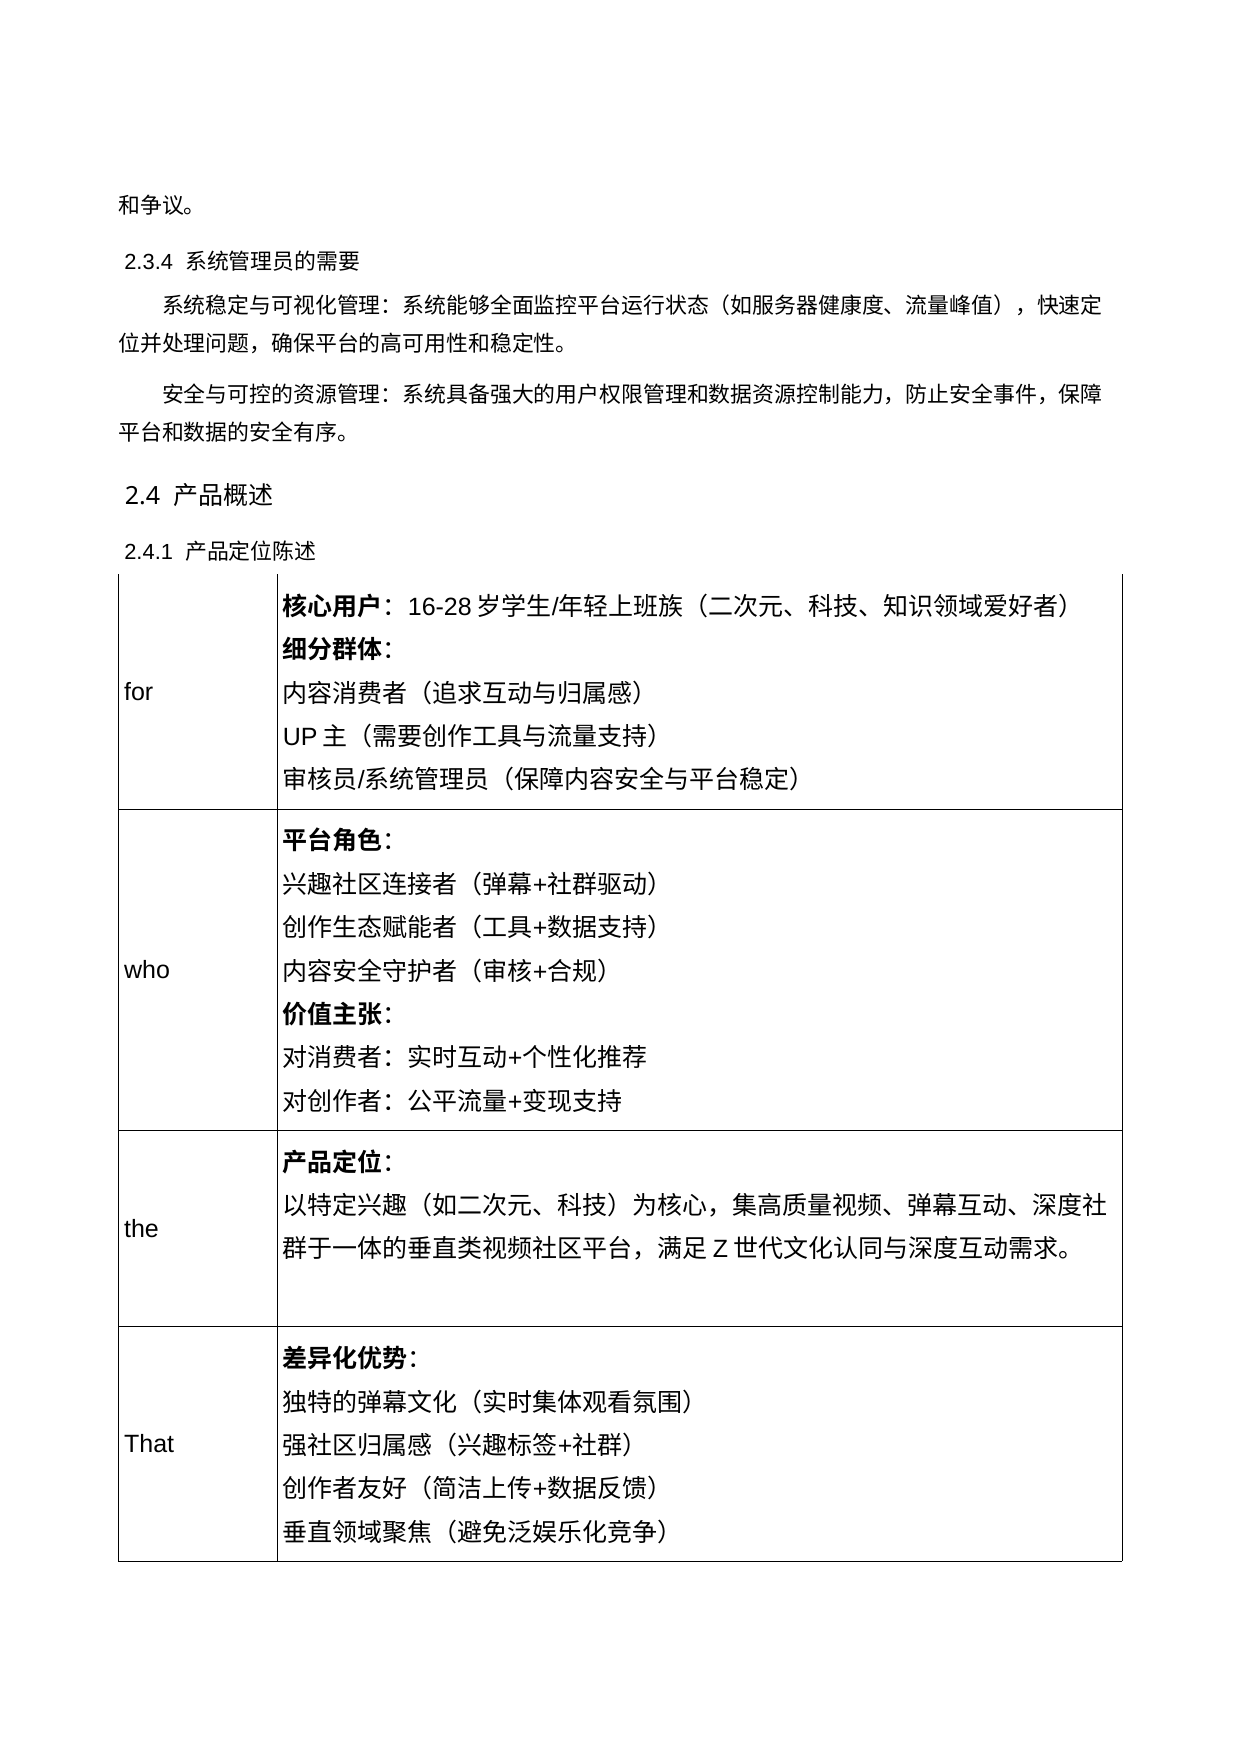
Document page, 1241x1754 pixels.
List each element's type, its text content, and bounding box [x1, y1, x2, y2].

table_cell That [119, 1327, 277, 1561]
text 系统稳定与可视化管理​：系统能够全面监控平台运行状态（如服务器健康度、流量峰值），快速定位并处理问题，确保平台的高可用性和稳定性。 [118, 288, 1122, 358]
table_header for [119, 574, 277, 808]
subtitle 产品定位陈述 [118, 531, 1122, 567]
table_cell 差异化优势： 独特的弹幕文化（实时集体观看氛围） 强社区归属感（兴趣标签+社群） 创作者友好（简洁上传+数据反馈） 垂直领域聚焦（避免泛娱乐化竞争） [278, 1327, 1122, 1561]
table_cell 平台角色： 兴趣社区连接者（弹幕+社群驱动） 创作生态赋能者（工具+数据支持） 内容安全守护者（审核+合规） 价值主张： 对消费者：实时互动+个性化推荐 对创作者：公平流量+变现支持 [278, 810, 1122, 1130]
table_cell 产品定位： 以特定兴趣（如二次元、科技）为核心，集高质量视频、弹幕互动、深度社群于一体的垂直类视频社区平台，满足Z世代文化认同与深度互动需求。 [278, 1131, 1122, 1326]
table_header 核心用户：16-28岁学生/年轻上班族（二次元、科技、知识领域爱好者） 细分群体： 内容消费者（追求互动与归属感） UP主（需要创作工具与流量支持） 审核员/系统管理员（保障内容安全与平台稳定） [278, 574, 1122, 808]
table_cell who [119, 810, 277, 1130]
subtitle 系统管理员的需要​​ [118, 244, 1122, 275]
text 和争议。 [118, 188, 1122, 219]
subtitle 产品概述 [118, 475, 1122, 512]
table_cell the [119, 1131, 277, 1326]
text 安全与可控的资源管理​：系统具备强大的用户权限管理和数据资源控制能力，防止安全事件，保障平台和数据的安全有序。 [118, 377, 1122, 446]
